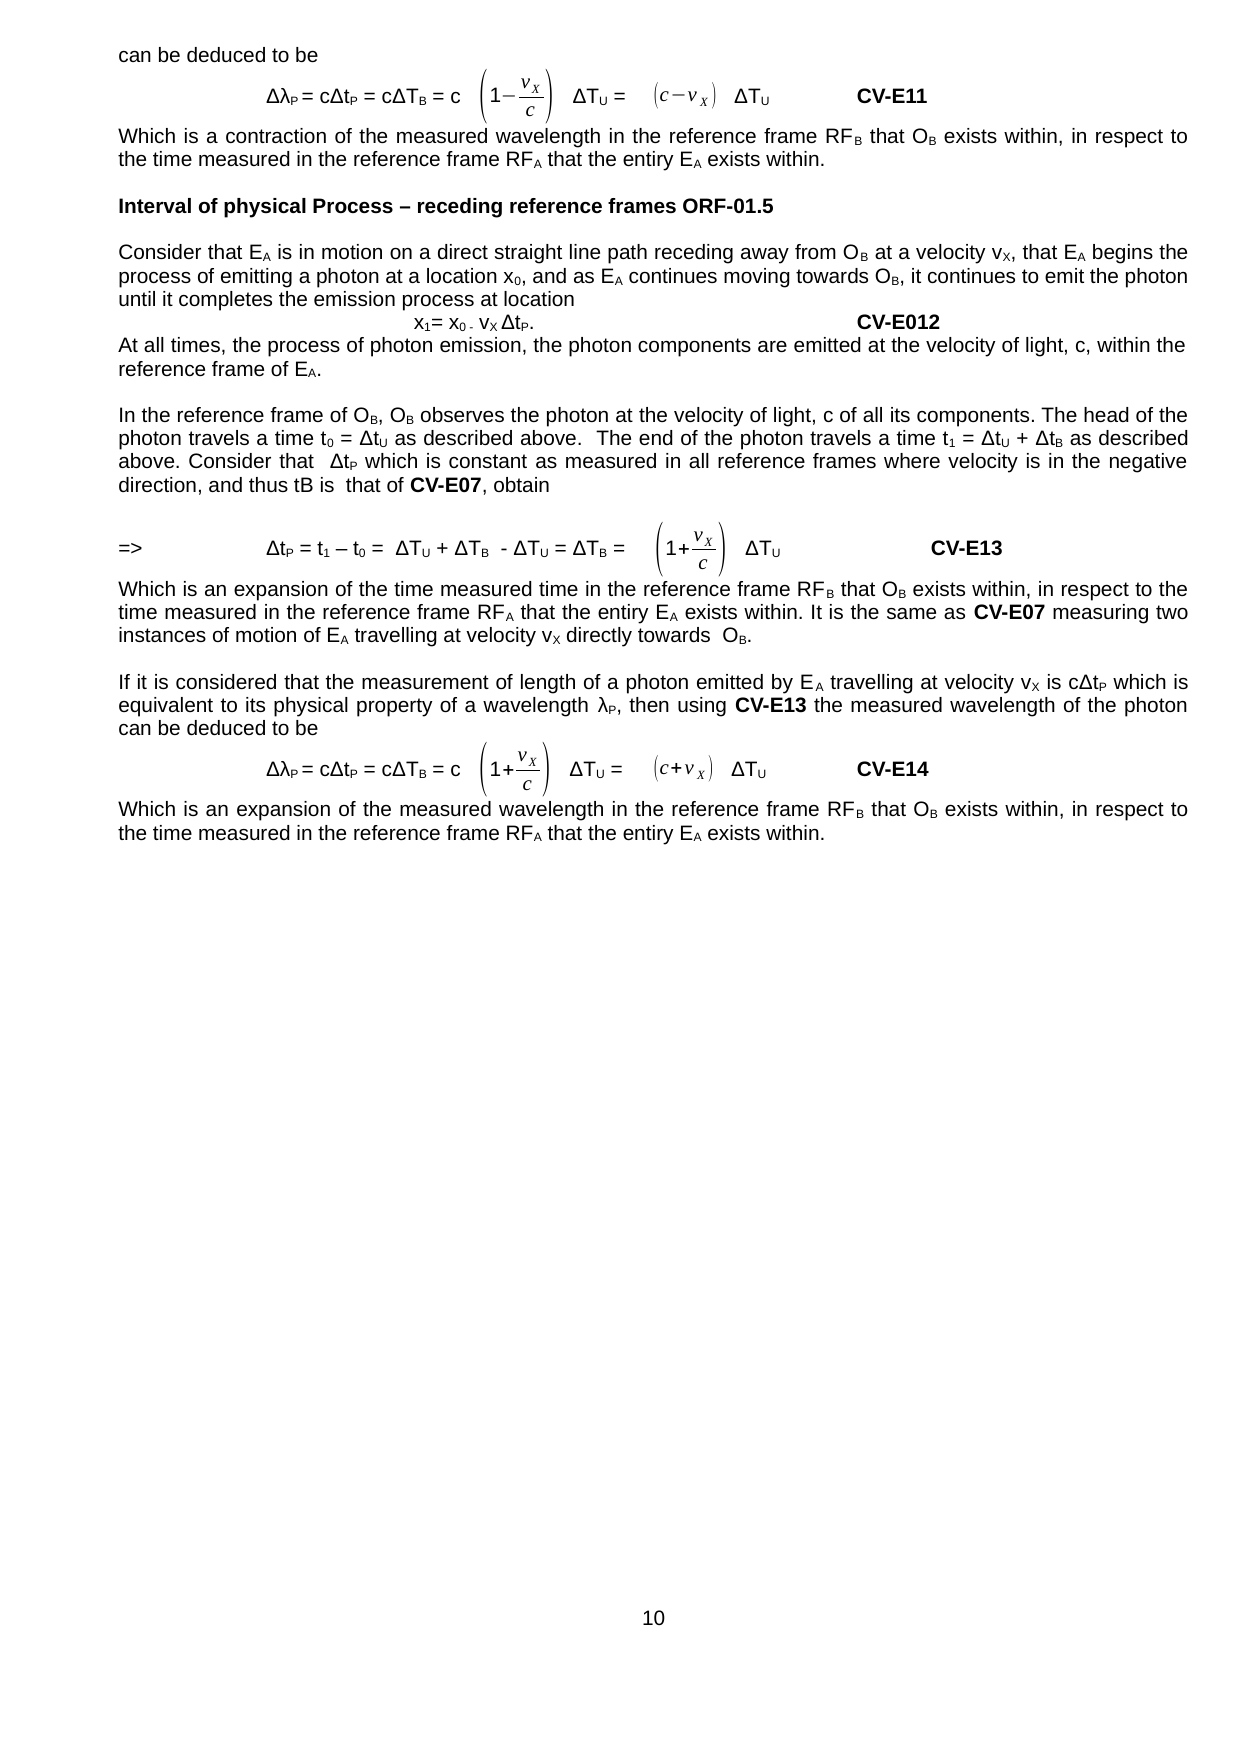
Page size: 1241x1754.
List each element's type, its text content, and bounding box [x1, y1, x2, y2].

text Which is a contraction of the measured wavelength in the reference frame RFB that OB exists within, in respect to the time measured in the reference frame RFA that the entiry EA exists within. [118, 125, 1188, 171]
text ΔλP = cΔtP = cΔTB = cΔTU = ΔTU CV-E14 [118, 740, 1188, 798]
text can be deduced to be [118, 44, 1188, 67]
text Which is an expansion of the time measured time in the reference frame RFB that OB exists within, in respect to the time measured in the reference frame RFA that the entiry EA exists within. It is the same as CV-E07 measuring two instances of motion of EA travelling at velocity vX directly towards OB. [118, 577, 1188, 647]
text Which is an expansion of the measured wavelength in the reference frame RFB that OB exists within, in respect to the time measured in the reference frame RFA that the entiry EA exists within. [118, 798, 1188, 844]
text => ΔtP = t1 – t0 = ΔTU + ΔTB - ΔTU = ΔTB = ΔTU CV-E13 [118, 520, 1188, 577]
text Interval of physical Process – receding reference frames ORF-01.5 [118, 194, 1188, 218]
text ΔλP = cΔtP = cΔTB = cΔTU = ΔTU CV-E11 [118, 67, 1188, 125]
text Consider that EA is in motion on a direct straight line path receding away from OB at a velocity vX, that EA begins the process of emitting a photon at a location x0, and as EA continues moving towards OB, it continues to emit the photon until it completes the emission process at location [118, 241, 1188, 311]
text In the reference frame of OB, OB observes the photon at the velocity of light, c of all its components. The head of the photon travels a time t0 = ΔtU as described above. The end of the photon travels a time t1 = ΔtU + ΔtB as described above. Consider that ΔtP which is constant as measured in all reference frames where velocity is in the negative direction, and thus tB is that of CV-E07, obtain [118, 403, 1188, 496]
text x1= x0 - vX ΔtP. CV-E012 [118, 311, 1188, 334]
text If it is considered that the measurement of length of a photon emitted by EA travelling at velocity vX is cΔtP which is equivalent to its physical property of a wavelength λP, then using CV-E13 the measured wavelength of the photon can be deduced to be [118, 670, 1188, 740]
text At all times, the process of photon emission, the photon components are emitted at the velocity of light, c, within the reference frame of EA. [118, 334, 1188, 380]
